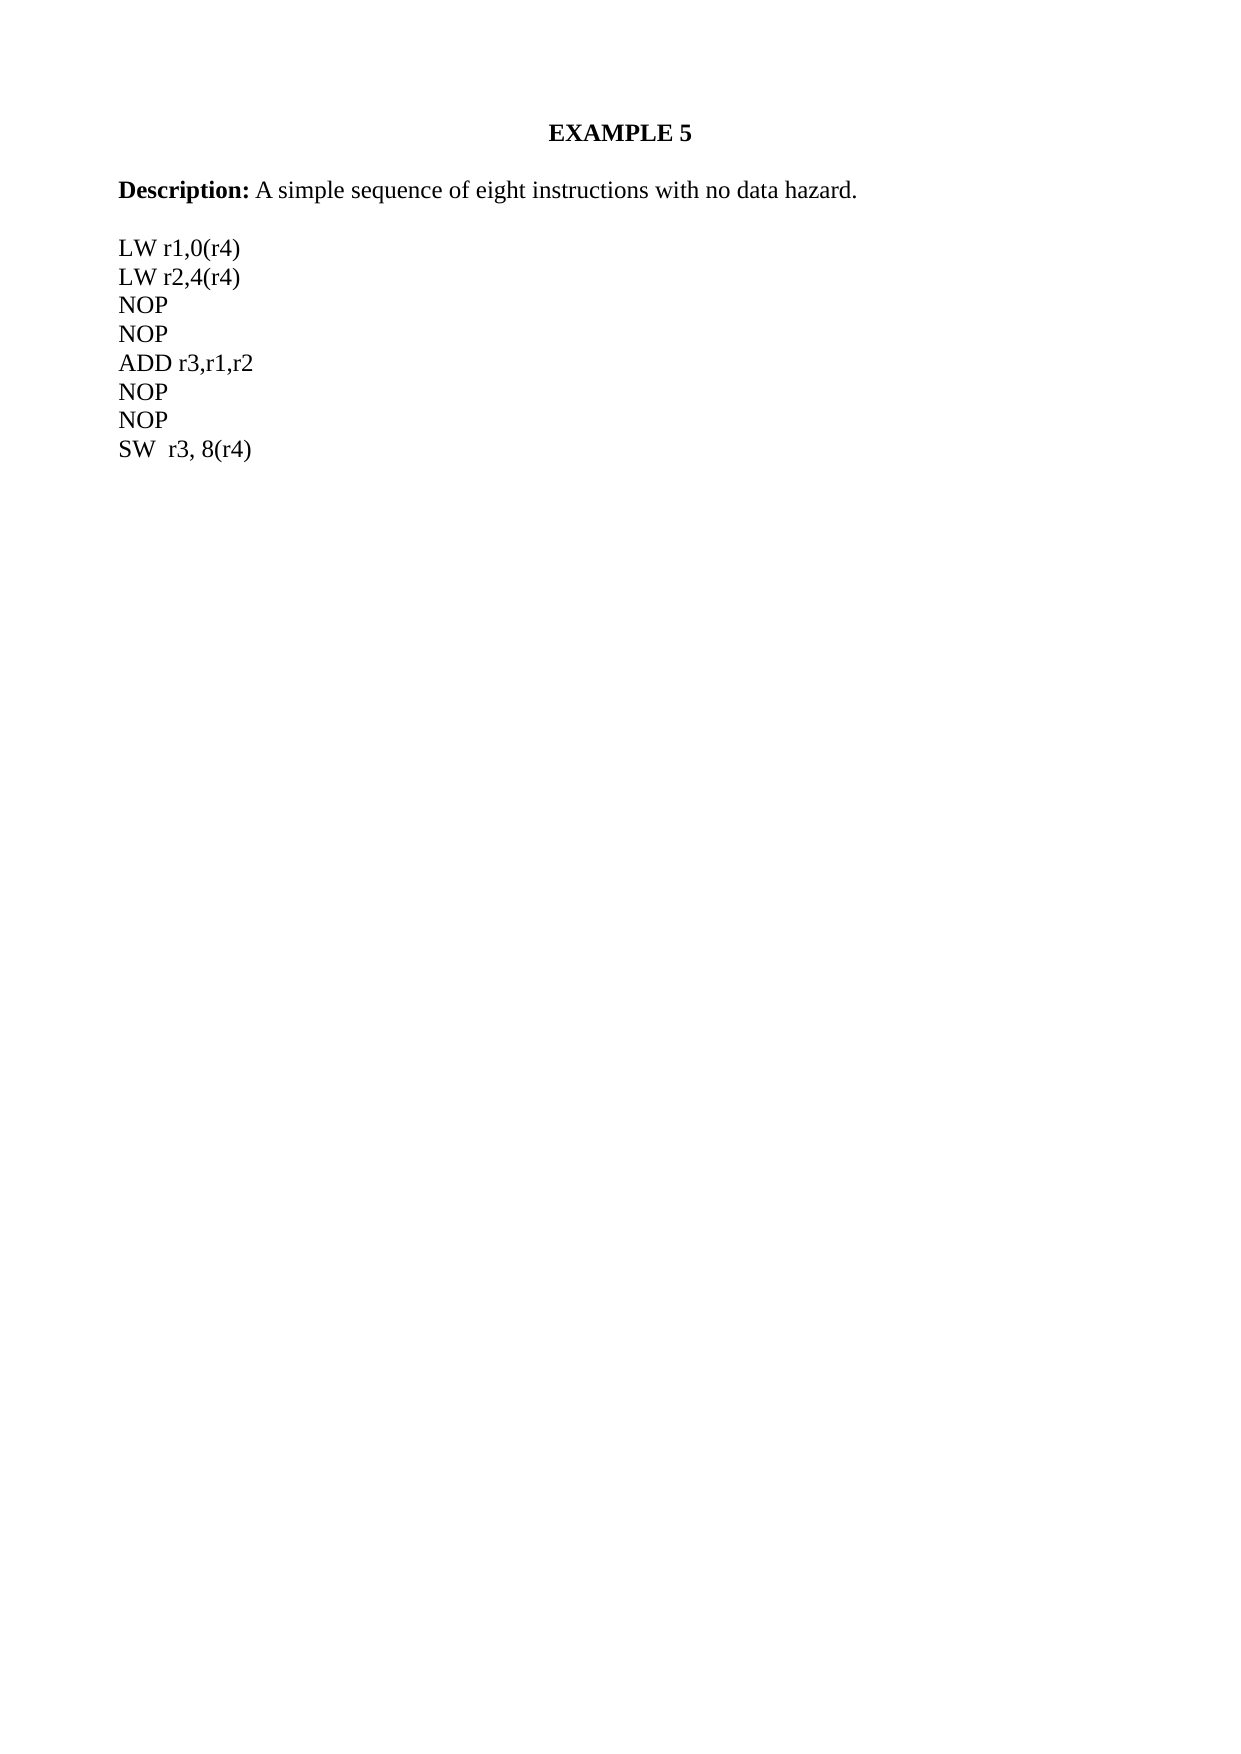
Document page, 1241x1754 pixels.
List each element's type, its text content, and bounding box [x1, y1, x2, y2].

text Description: A simple sequence of eight instructions with no data hazard. [118, 176, 1122, 204]
text NOP [118, 291, 1122, 319]
text LW r2,4(r4) [118, 262, 1122, 291]
text NOP [118, 406, 1122, 434]
text EXAMPLE 5 [118, 118, 1122, 147]
text LW r1,0(r4) [118, 233, 1122, 262]
text NOP [118, 377, 1122, 406]
text SW r3, 8(r4) [118, 434, 1122, 463]
text NOP [118, 319, 1122, 348]
text ADD r3,r1,r2 [118, 348, 1122, 377]
